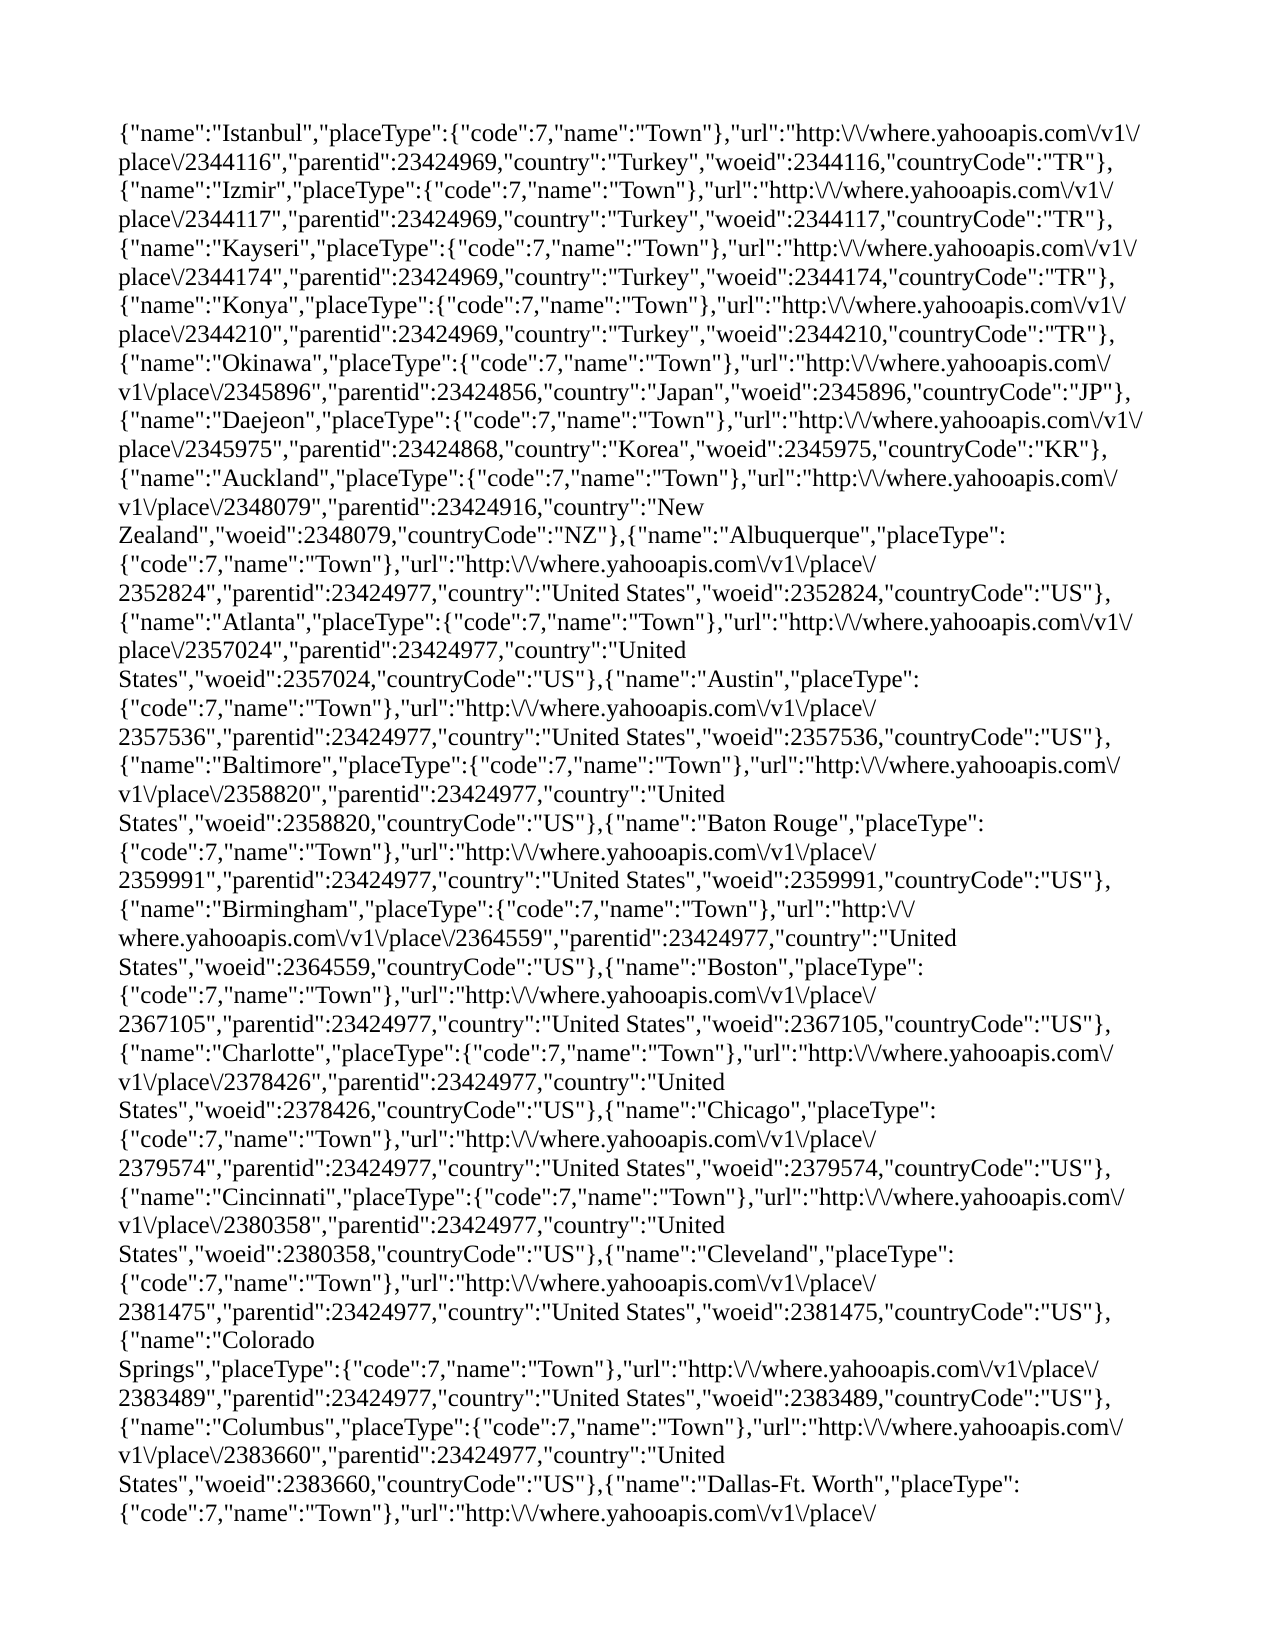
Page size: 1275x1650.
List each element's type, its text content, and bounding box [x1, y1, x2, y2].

text {"name":"Istanbul","placeType":{"code":7,"name":"Town"},"url":"http:\/\/where.yahooapis.com\/v1\/place\/2344116","parentid":23424969,"country":"Turkey","woeid":2344116,"countryCode":"TR"},{"name":"Izmir","placeType":{"code":7,"name":"Town"},"url":"http:\/\/where.yahooapis.com\/v1\/place\/2344117","parentid":23424969,"country":"Turkey","woeid":2344117,"countryCode":"TR"},{"name":"Kayseri","placeType":{"code":7,"name":"Town"},"url":"http:\/\/where.yahooapis.com\/v1\/place\/2344174","parentid":23424969,"country":"Turkey","woeid":2344174,"countryCode":"TR"},{"name":"Konya","placeType":{"code":7,"name":"Town"},"url":"http:\/\/where.yahooapis.com\/v1\/place\/2344210","parentid":23424969,"country":"Turkey","woeid":2344210,"countryCode":"TR"},{"name":"Okinawa","placeType":{"code":7,"name":"Town"},"url":"http:\/\/where.yahooapis.com\/v1\/place\/2345896","parentid":23424856,"country":"Japan","woeid":2345896,"countryCode":"JP"},{"name":"Daejeon","placeType":{"code":7,"name":"Town"},"url":"http:\/\/where.yahooapis.com\/v1\/place\/2345975","parentid":23424868,"country":"Korea","woeid":2345975,"countryCode":"KR"},{"name":"Auckland","placeType":{"code":7,"name":"Town"},"url":"http:\/\/where.yahooapis.com\/v1\/place\/2348079","parentid":23424916,"country":"New Zealand","woeid":2348079,"countryCode":"NZ"},{"name":"Albuquerque","placeType":{"code":7,"name":"Town"},"url":"http:\/\/where.yahooapis.com\/v1\/place\/2352824","parentid":23424977,"country":"United States","woeid":2352824,"countryCode":"US"},{"name":"Atlanta","placeType":{"code":7,"name":"Town"},"url":"http:\/\/where.yahooapis.com\/v1\/place\/2357024","parentid":23424977,"country":"United States","woeid":2357024,"countryCode":"US"},{"name":"Austin","placeType":{"code":7,"name":"Town"},"url":"http:\/\/where.yahooapis.com\/v1\/place\/2357536","parentid":23424977,"country":"United States","woeid":2357536,"countryCode":"US"},{"name":"Baltimore","placeType":{"code":7,"name":"Town"},"url":"http:\/\/where.yahooapis.com\/v1\/place\/2358820","parentid":23424977,"country":"United States","woeid":2358820,"countryCode":"US"},{"name":"Baton Rouge","placeType":{"code":7,"name":"Town"},"url":"http:\/\/where.yahooapis.com\/v1\/place\/2359991","parentid":23424977,"country":"United States","woeid":2359991,"countryCode":"US"},{"name":"Birmingham","placeType":{"code":7,"name":"Town"},"url":"http:\/\/where.yahooapis.com\/v1\/place\/2364559","parentid":23424977,"country":"United States","woeid":2364559,"countryCode":"US"},{"name":"Boston","placeType":{"code":7,"name":"Town"},"url":"http:\/\/where.yahooapis.com\/v1\/place\/2367105","parentid":23424977,"country":"United States","woeid":2367105,"countryCode":"US"},{"name":"Charlotte","placeType":{"code":7,"name":"Town"},"url":"http:\/\/where.yahooapis.com\/v1\/place\/2378426","parentid":23424977,"country":"United States","woeid":2378426,"countryCode":"US"},{"name":"Chicago","placeType":{"code":7,"name":"Town"},"url":"http:\/\/where.yahooapis.com\/v1\/place\/2379574","parentid":23424977,"country":"United States","woeid":2379574,"countryCode":"US"},{"name":"Cincinnati","placeType":{"code":7,"name":"Town"},"url":"http:\/\/where.yahooapis.com\/v1\/place\/2380358","parentid":23424977,"country":"United States","woeid":2380358,"countryCode":"US"},{"name":"Cleveland","placeType":{"code":7,"name":"Town"},"url":"http:\/\/where.yahooapis.com\/v1\/place\/2381475","parentid":23424977,"country":"United States","woeid":2381475,"countryCode":"US"},{"name":"Colorado Springs","placeType":{"code":7,"name":"Town"},"url":"http:\/\/where.yahooapis.com\/v1\/place\/2383489","parentid":23424977,"country":"United States","woeid":2383489,"countryCode":"US"},{"name":"Columbus","placeType":{"code":7,"name":"Town"},"url":"http:\/\/where.yahooapis.com\/v1\/place\/2383660","parentid":23424977,"country":"United States","woeid":2383660,"countryCode":"US"},{"name":"Dallas-Ft. Worth","placeType":{"code":7,"name":"Town"},"url":"http:\/\/where.yahooapis.com\/v1\/place\/ [118, 118, 1157, 1527]
